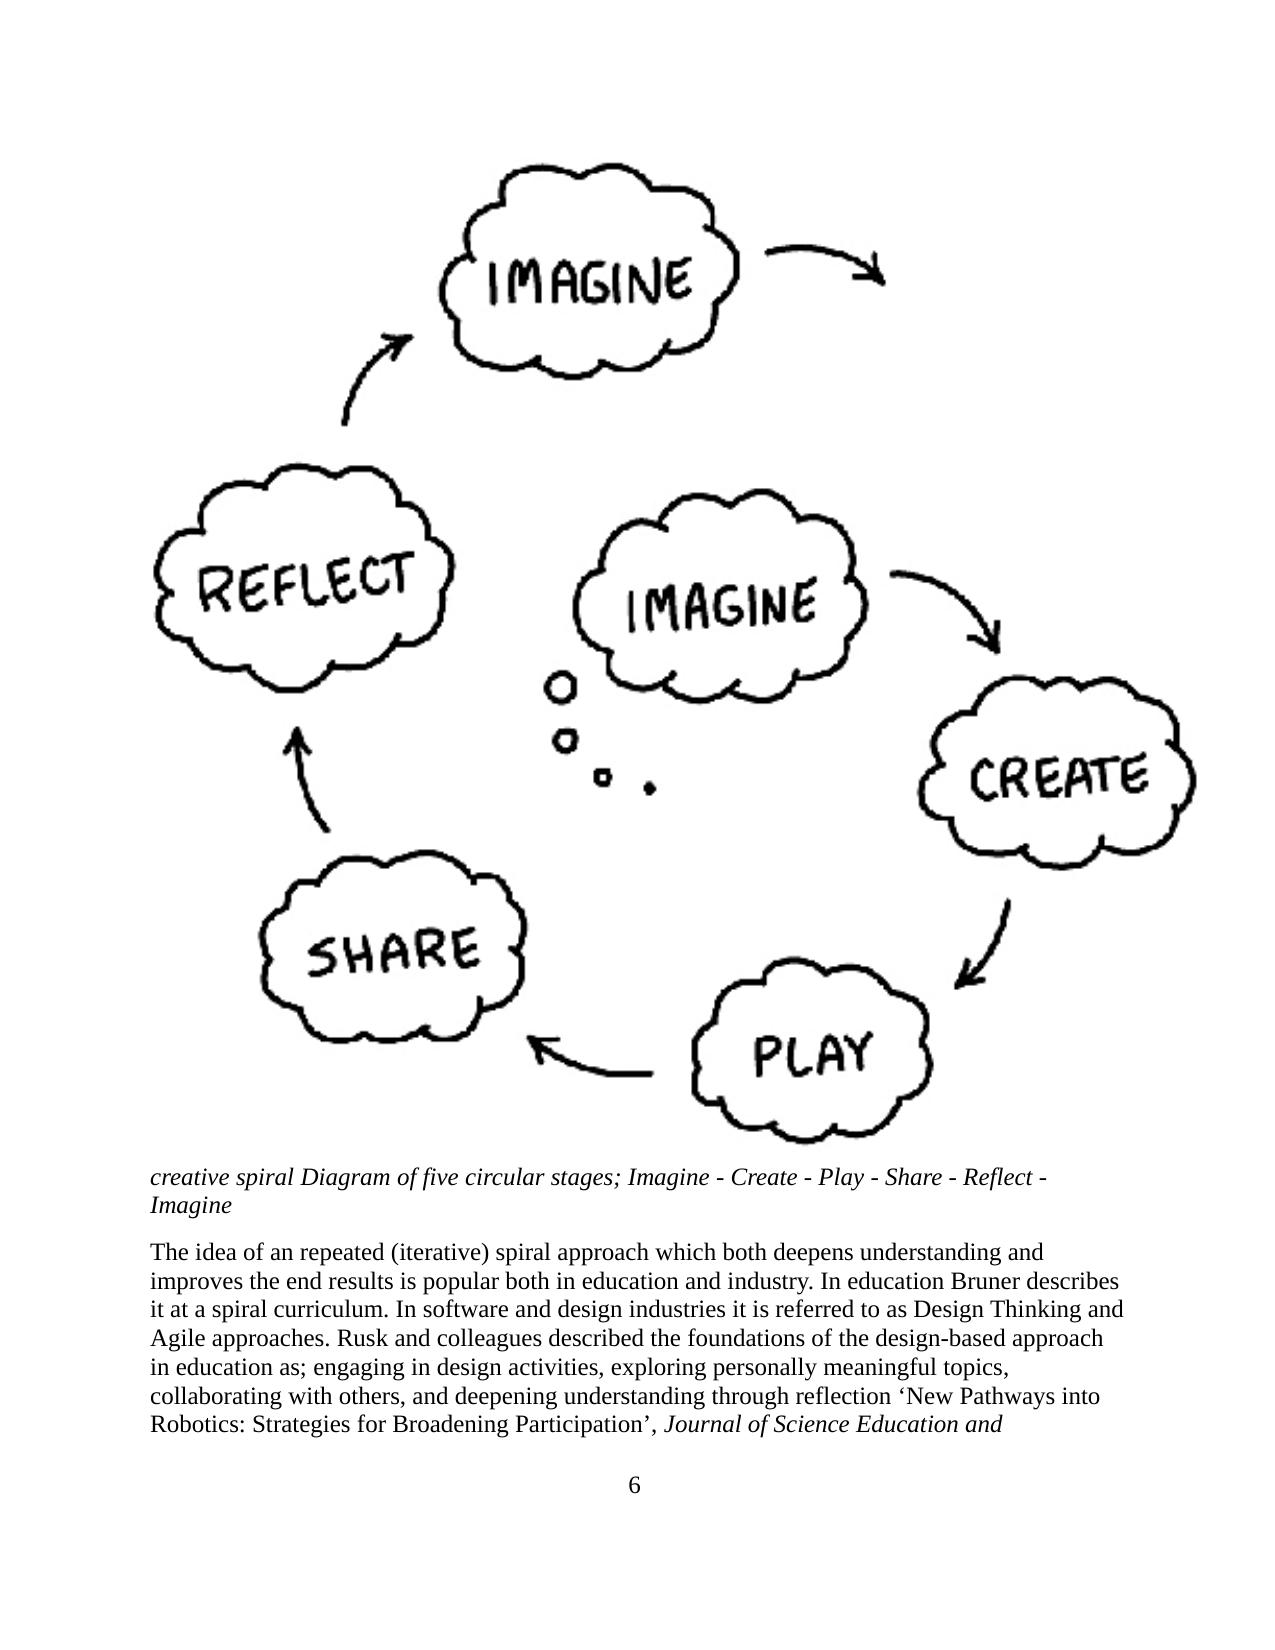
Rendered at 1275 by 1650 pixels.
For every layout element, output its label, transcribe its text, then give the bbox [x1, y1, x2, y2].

text creative spiral Diagram of five circular stages; Imagine - Create - Play - Share - Reflect - Imagine [150, 1157, 1125, 1219]
text The idea of an repeated (iterative) spiral approach which both deepens understanding and improves the end results is popular both in education and industry. In education Bruner describes it at a spiral curriculum. In software and design industries it is referred to as Design Thinking and Agile approaches. Rusk and colleagues described the foundations of the design-based approach in education as; engaging in design activities, exploring personally meaningful topics, collaborating with others, and deepening understanding through reflection ‘New Pathways into Robotics: Strategies for Broadening Participation’, Journal of Science Education and [150, 1237, 1125, 1438]
picture [150, 150, 1200, 1157]
